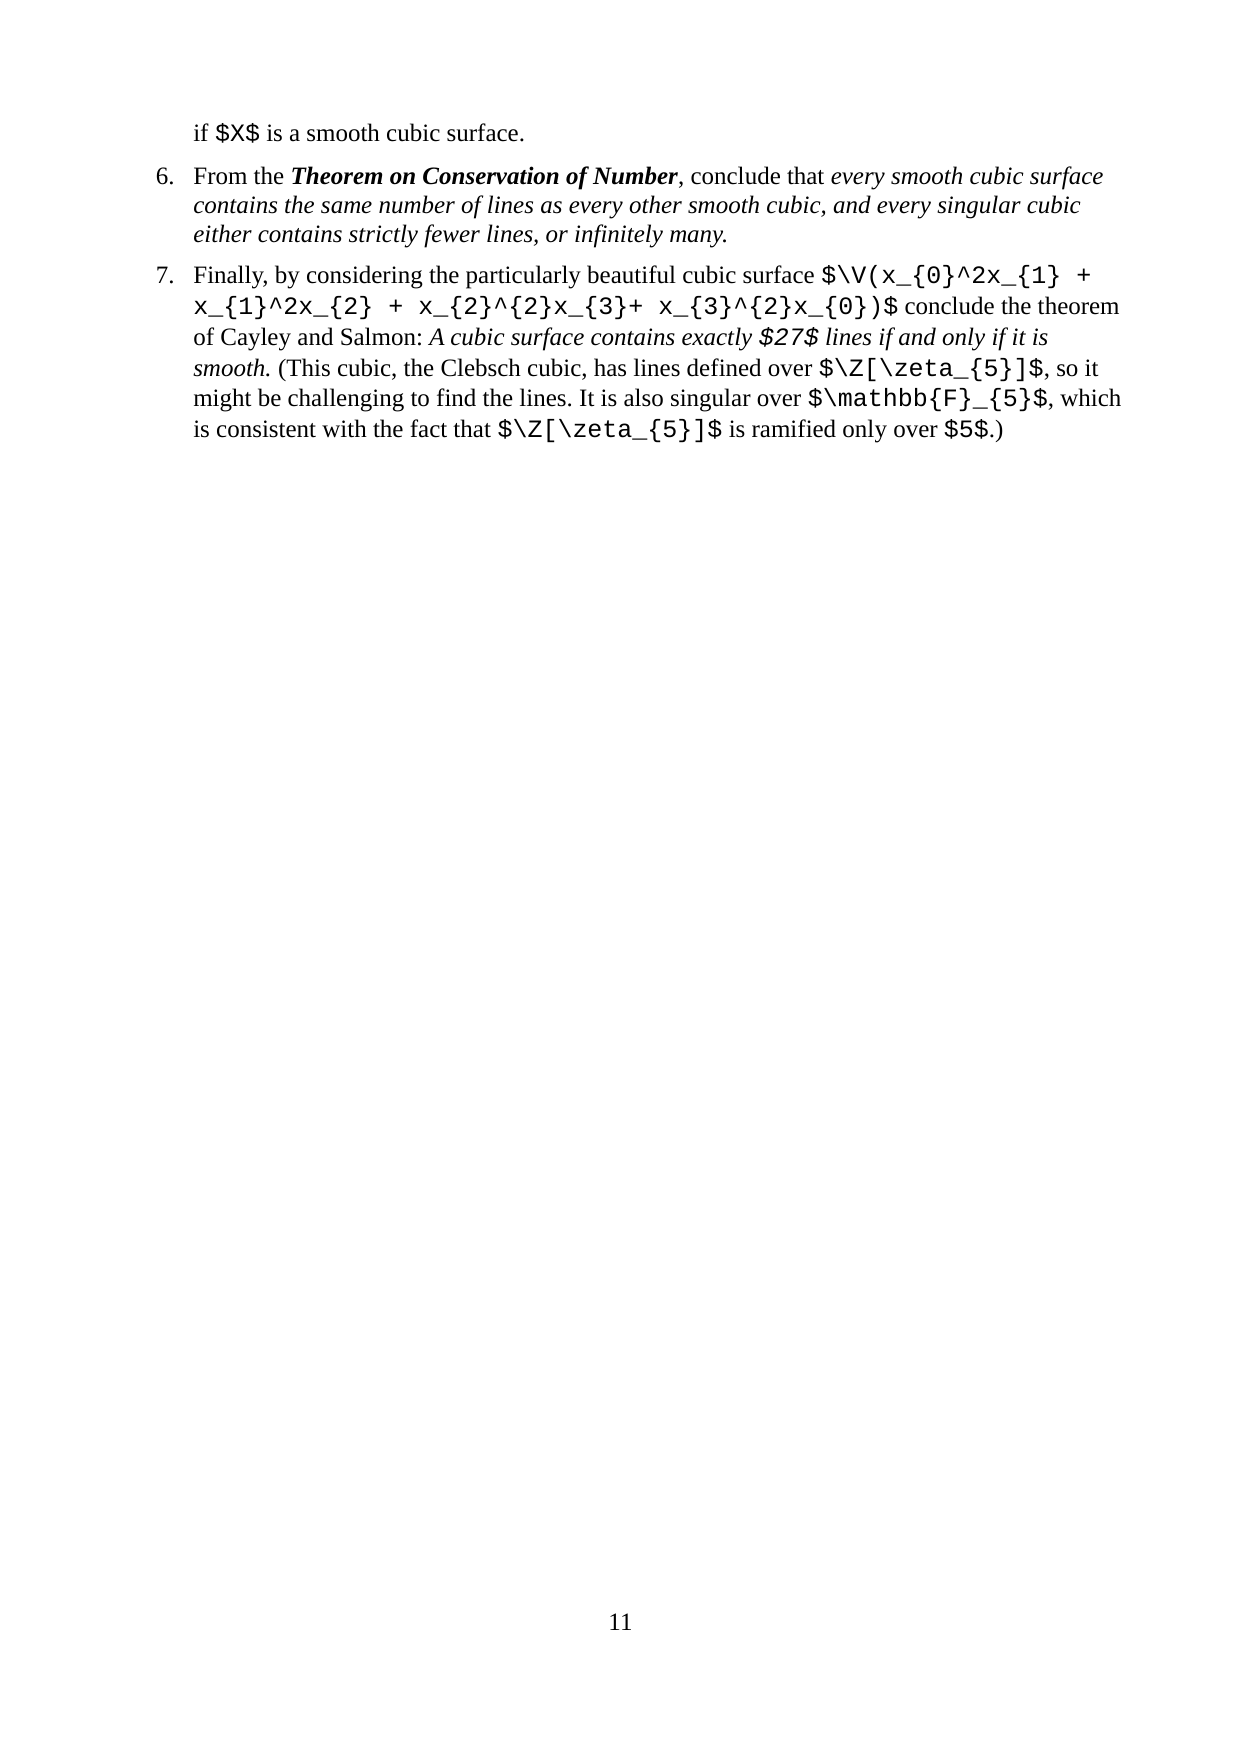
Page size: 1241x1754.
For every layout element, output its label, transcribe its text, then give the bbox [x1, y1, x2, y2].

list Finally, by considering the particularly beautiful cubic surface $\V(x_{0}^2x_{1} + x_{1}^2x_{2} + x_{2}^{2}x_{3}+ x_{3}^{2}x_{0})$ conclude the theorem of Cayley and Salmon: A cubic surface contains exactly $27$ lines if and only if it is smooth. (This cubic, the Clebsch cubic, has lines defined over $\Z[\zeta_{5}]$, so it might be challenging to find the lines. It is also singular over $\mathbb{F}_{5}$, which is consistent with the fact that $\Z[\zeta_{5}]$ is ramified only over $5$.) [156, 260, 1122, 445]
list From the Theorem on Conservation of Number, conclude that every smooth cubic surface contains the same number of lines as every other smooth cubic, and every singular cubic either contains strictly fewer lines, or infinitely many. [156, 161, 1122, 248]
list if $X$ is a smooth cubic surface. [156, 118, 1122, 149]
